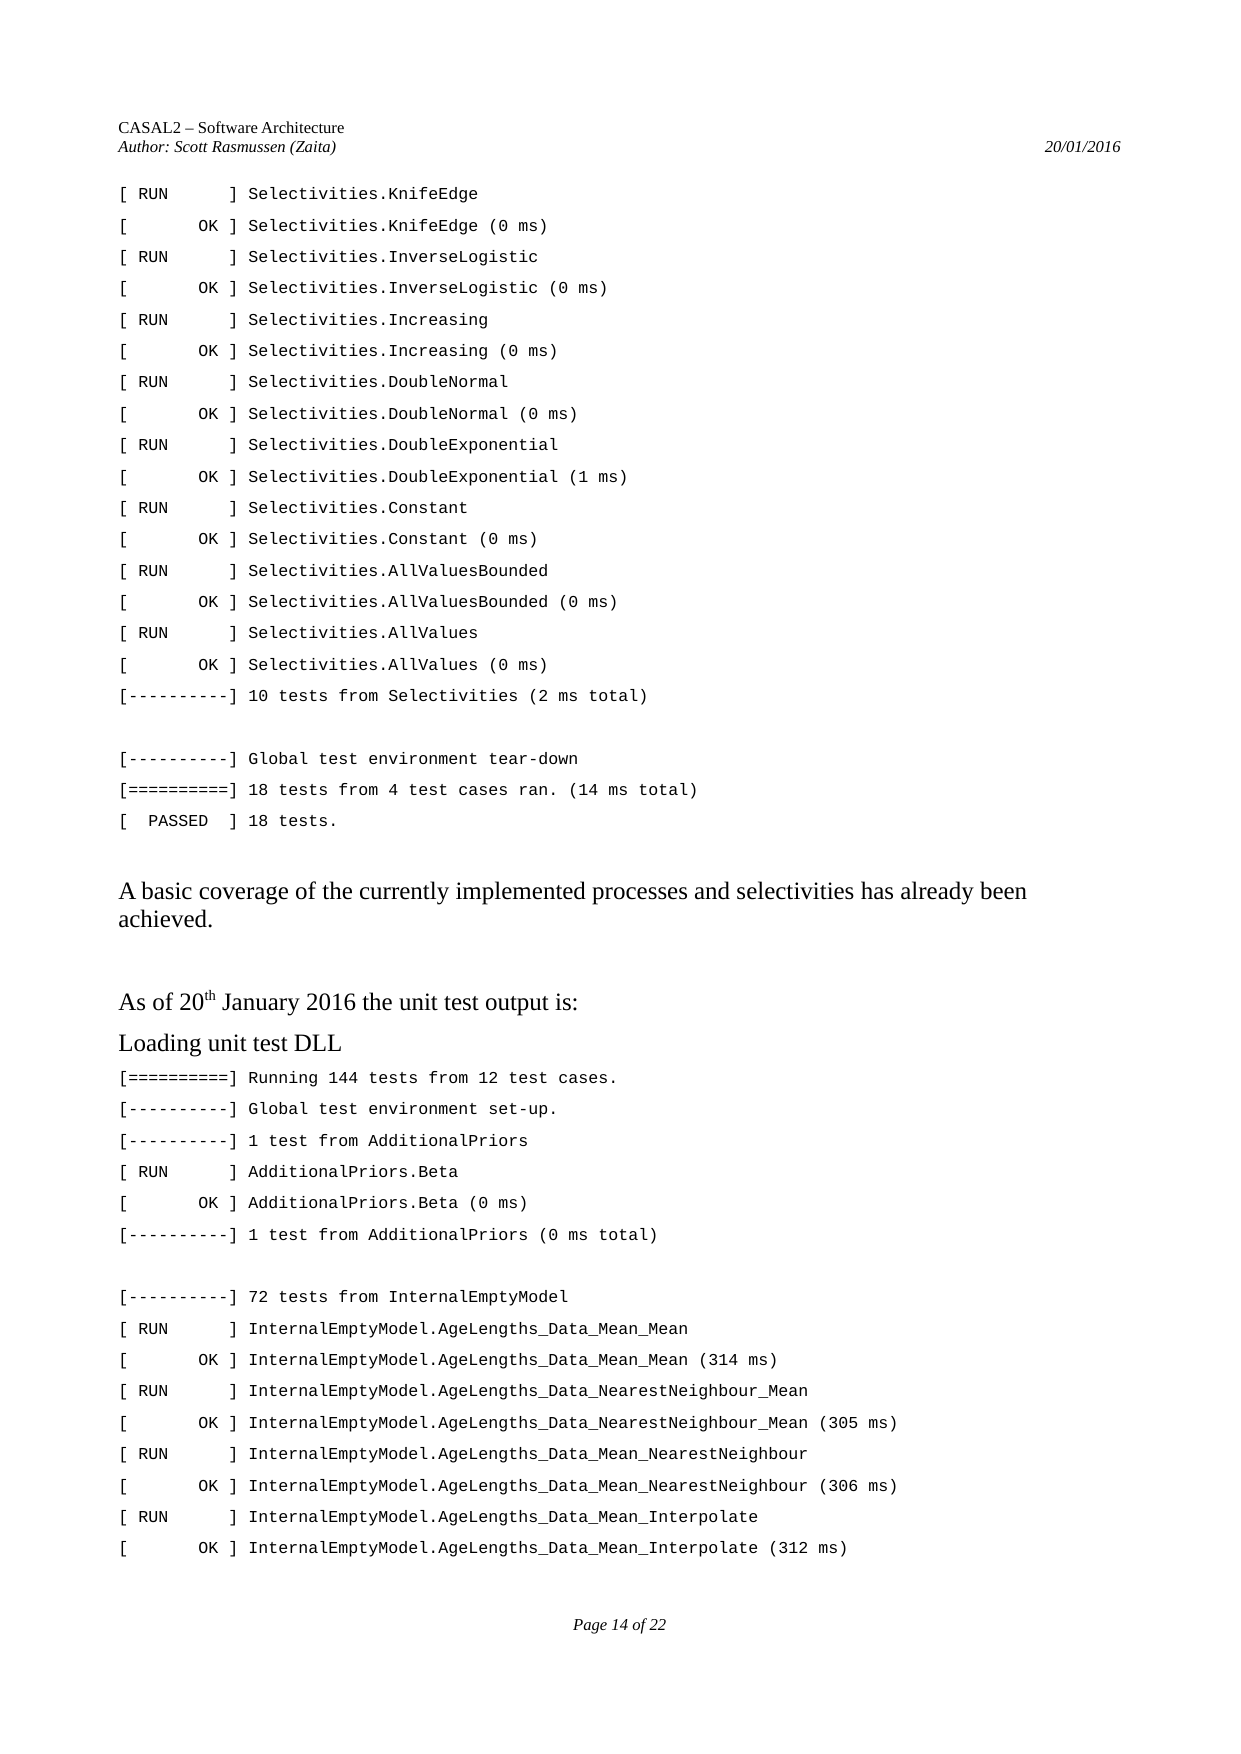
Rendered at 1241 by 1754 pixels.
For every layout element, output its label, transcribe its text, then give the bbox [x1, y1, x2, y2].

text [ RUN ] Selectivities.AllValues [118, 625, 1122, 644]
text [==========] Running 144 tests from 12 test cases. [118, 1069, 1122, 1088]
text [----------] 72 tests from InternalEmptyModel [118, 1289, 1122, 1308]
text [ RUN ] InternalEmptyModel.AgeLengths_Data_Mean_NearestNeighbour [118, 1446, 1122, 1464]
text [ OK ] Selectivities.AllValuesBounded (0 ms) [118, 593, 1122, 612]
text Loading unit test DLL [118, 1028, 1122, 1057]
text [----------] Global test environment tear-down [118, 750, 1122, 769]
text [ OK ] Selectivities.Constant (0 ms) [118, 531, 1122, 550]
text [ RUN ] InternalEmptyModel.AgeLengths_Data_Mean_Interpolate [118, 1508, 1122, 1527]
text [ OK ] Selectivities.DoubleExponential (1 ms) [118, 468, 1122, 487]
text [ RUN ] Selectivities.AllValuesBounded [118, 562, 1122, 581]
text [ OK ] Selectivities.InverseLogistic (0 ms) [118, 280, 1122, 299]
text [----------] 1 test from AdditionalPriors [118, 1132, 1122, 1151]
text As of 20th January 2016 the unit test output is: [118, 987, 1122, 1016]
text [ RUN ] InternalEmptyModel.AgeLengths_Data_NearestNeighbour_Mean [118, 1383, 1122, 1402]
text [ RUN ] Selectivities.DoubleNormal [118, 374, 1122, 393]
text [ OK ] Selectivities.KnifeEdge (0 ms) [118, 217, 1122, 236]
text [ OK ] Selectivities.Increasing (0 ms) [118, 343, 1122, 362]
text [----------] 10 tests from Selectivities (2 ms total) [118, 688, 1122, 706]
text [ RUN ] InternalEmptyModel.AgeLengths_Data_Mean_Mean [118, 1320, 1122, 1339]
text [ PASSED ] 18 tests. [118, 813, 1122, 832]
text [ OK ] InternalEmptyModel.AgeLengths_Data_Mean_NearestNeighbour (306 ms) [118, 1477, 1122, 1496]
text [ OK ] Selectivities.DoubleNormal (0 ms) [118, 405, 1122, 424]
text [----------] Global test environment set-up. [118, 1101, 1122, 1120]
text [ OK ] InternalEmptyModel.AgeLengths_Data_Mean_Mean (314 ms) [118, 1352, 1122, 1371]
text [ RUN ] AdditionalPriors.Beta [118, 1163, 1122, 1182]
text [ RUN ] Selectivities.Increasing [118, 311, 1122, 330]
text [ RUN ] Selectivities.DoubleExponential [118, 437, 1122, 456]
text A basic coverage of the currently implemented processes and selectivities has already been achieved. [118, 876, 1122, 933]
text [ OK ] InternalEmptyModel.AgeLengths_Data_Mean_Interpolate (312 ms) [118, 1540, 1122, 1559]
text [ RUN ] Selectivities.Constant [118, 499, 1122, 518]
text [ OK ] Selectivities.AllValues (0 ms) [118, 656, 1122, 675]
text [ RUN ] Selectivities.InverseLogistic [118, 249, 1122, 267]
text [ OK ] AdditionalPriors.Beta (0 ms) [118, 1195, 1122, 1214]
text [ OK ] InternalEmptyModel.AgeLengths_Data_NearestNeighbour_Mean (305 ms) [118, 1414, 1122, 1433]
text [==========] 18 tests from 4 test cases ran. (14 ms total) [118, 782, 1122, 801]
text [ RUN ] Selectivities.KnifeEdge [118, 186, 1122, 205]
text [----------] 1 test from AdditionalPriors (0 ms total) [118, 1226, 1122, 1245]
